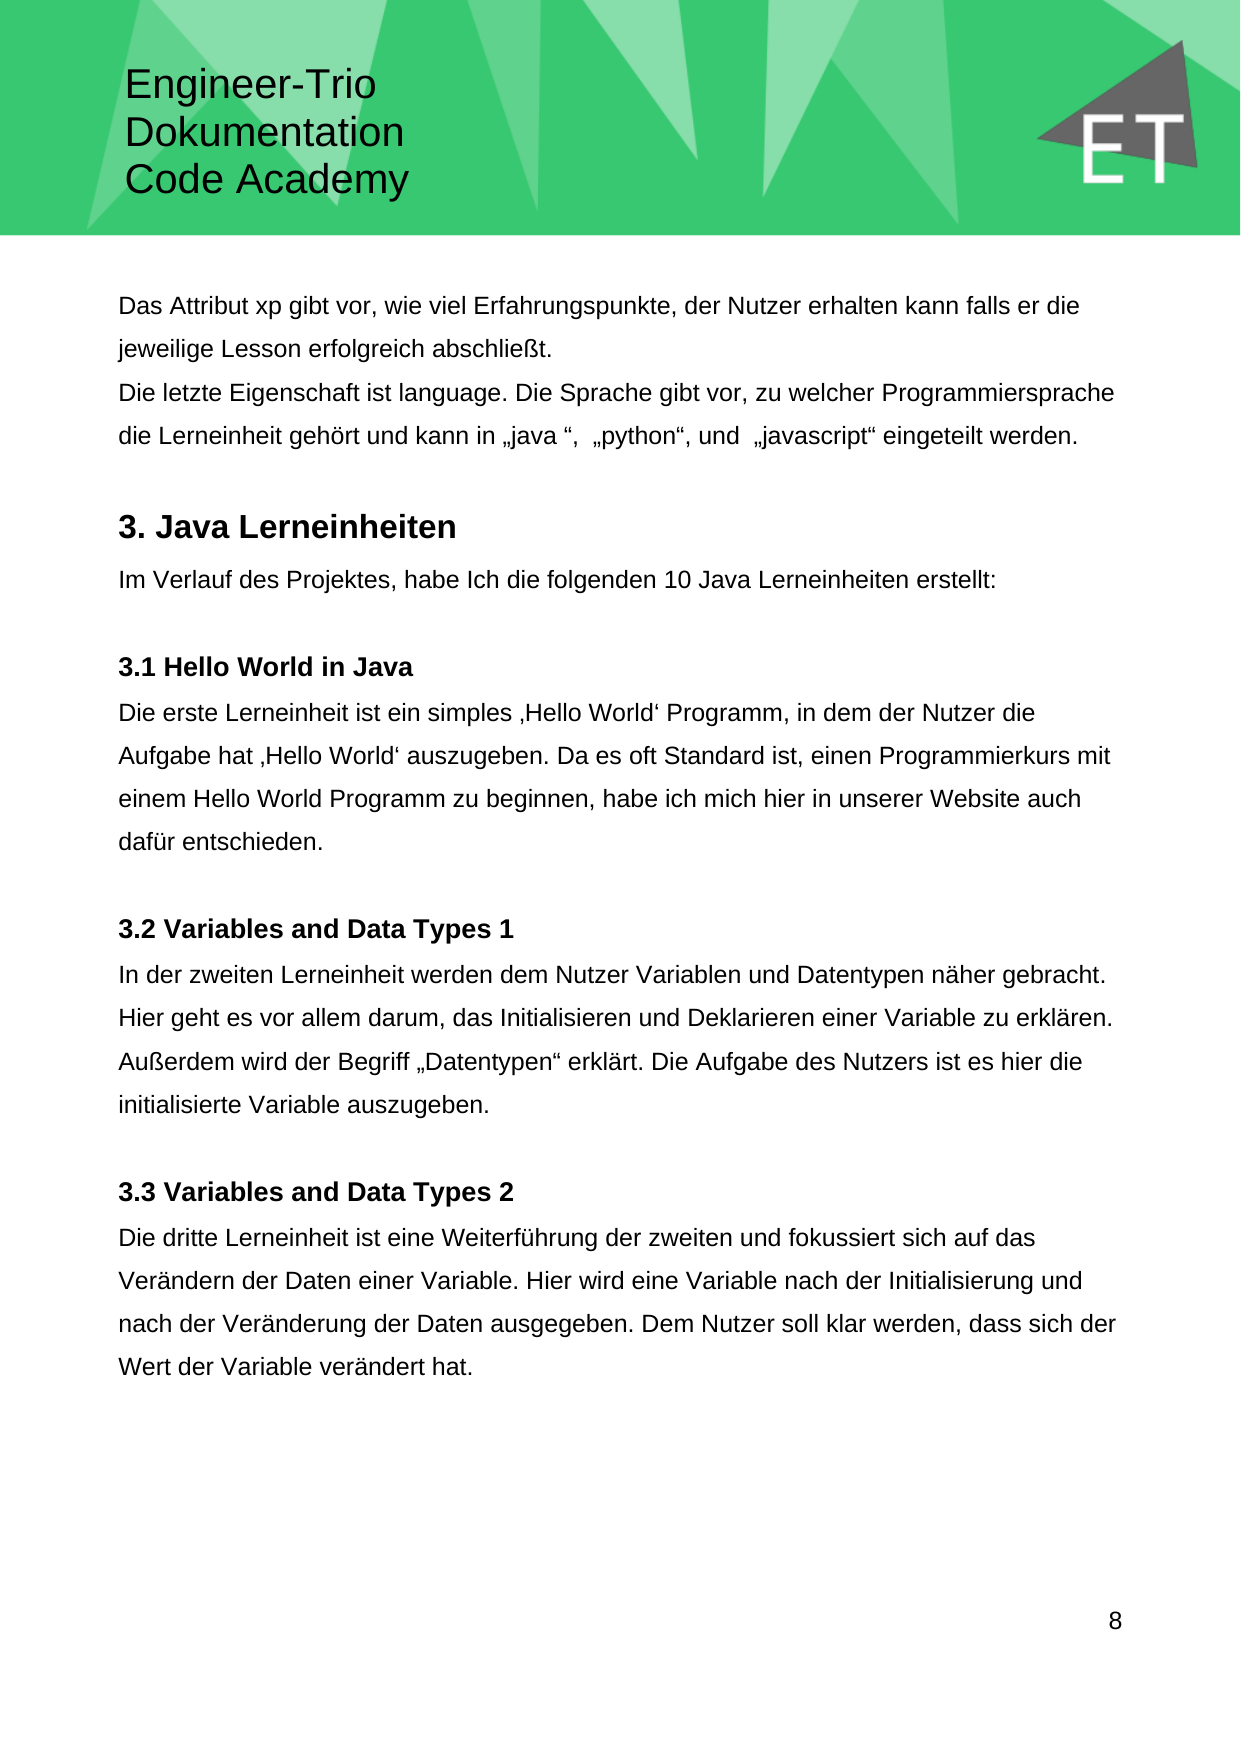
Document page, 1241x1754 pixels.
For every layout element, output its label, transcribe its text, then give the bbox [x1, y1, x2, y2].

text 3. Java Lerneinheiten [118, 507, 1122, 545]
picture [0, 0, 1241, 1754]
text Im Verlauf des Projektes, habe Ich die folgenden 10 Java Lerneinheiten erstellt: [118, 564, 1122, 593]
text 3.2 Variables and Data Types 1 [118, 913, 1122, 944]
text In der zweiten Lerneinheit werden dem Nutzer Variablen und Datentypen näher gebracht. Hier geht es vor allem darum, das Initialisieren und Deklarieren einer Variable zu erklären. Außerdem wird der Begriff „Datentypen“ erklärt. Die Aufgabe des Nutzers ist es hier die initialisierte Variable auszugeben. [118, 960, 1122, 1118]
text 3.1 Hello World in Java [118, 651, 1122, 682]
text 3.3 Variables and Data Types 2 [118, 1176, 1122, 1207]
text Die dritte Lerneinheit ist eine Weiterführung der zweiten und fokussiert sich auf das Verändern der Daten einer Variable. Hier wird eine Variable nach der Initialisierung und nach der Veränderung der Daten ausgegeben. Dem Nutzer soll klar werden, dass sich der Wert der Variable verändert hat. [118, 1223, 1122, 1381]
text Die letzte Eigenschaft ist language. Die Sprache gibt vor, zu welcher Programmiersprache die Lerneinheit gehört und kann in „java “, „python“, und „javascript“ eingeteilt werden. [118, 378, 1122, 449]
text Die erste Lerneinheit ist ein simples ‚Hello World‘ Programm, in dem der Nutzer die Aufgabe hat ‚Hello World‘ auszugeben. Da es oft Standard ist, einen Programmierkurs mit einem Hello World Programm zu beginnen, habe ich mich hier in unserer Website auch dafür entschieden. [118, 698, 1122, 856]
text Das Attribut xp gibt vor, wie viel Erfahrungspunkte, der Nutzer erhalten kann falls er die jeweilige Lesson erfolgreich abschließt. [118, 291, 1122, 363]
